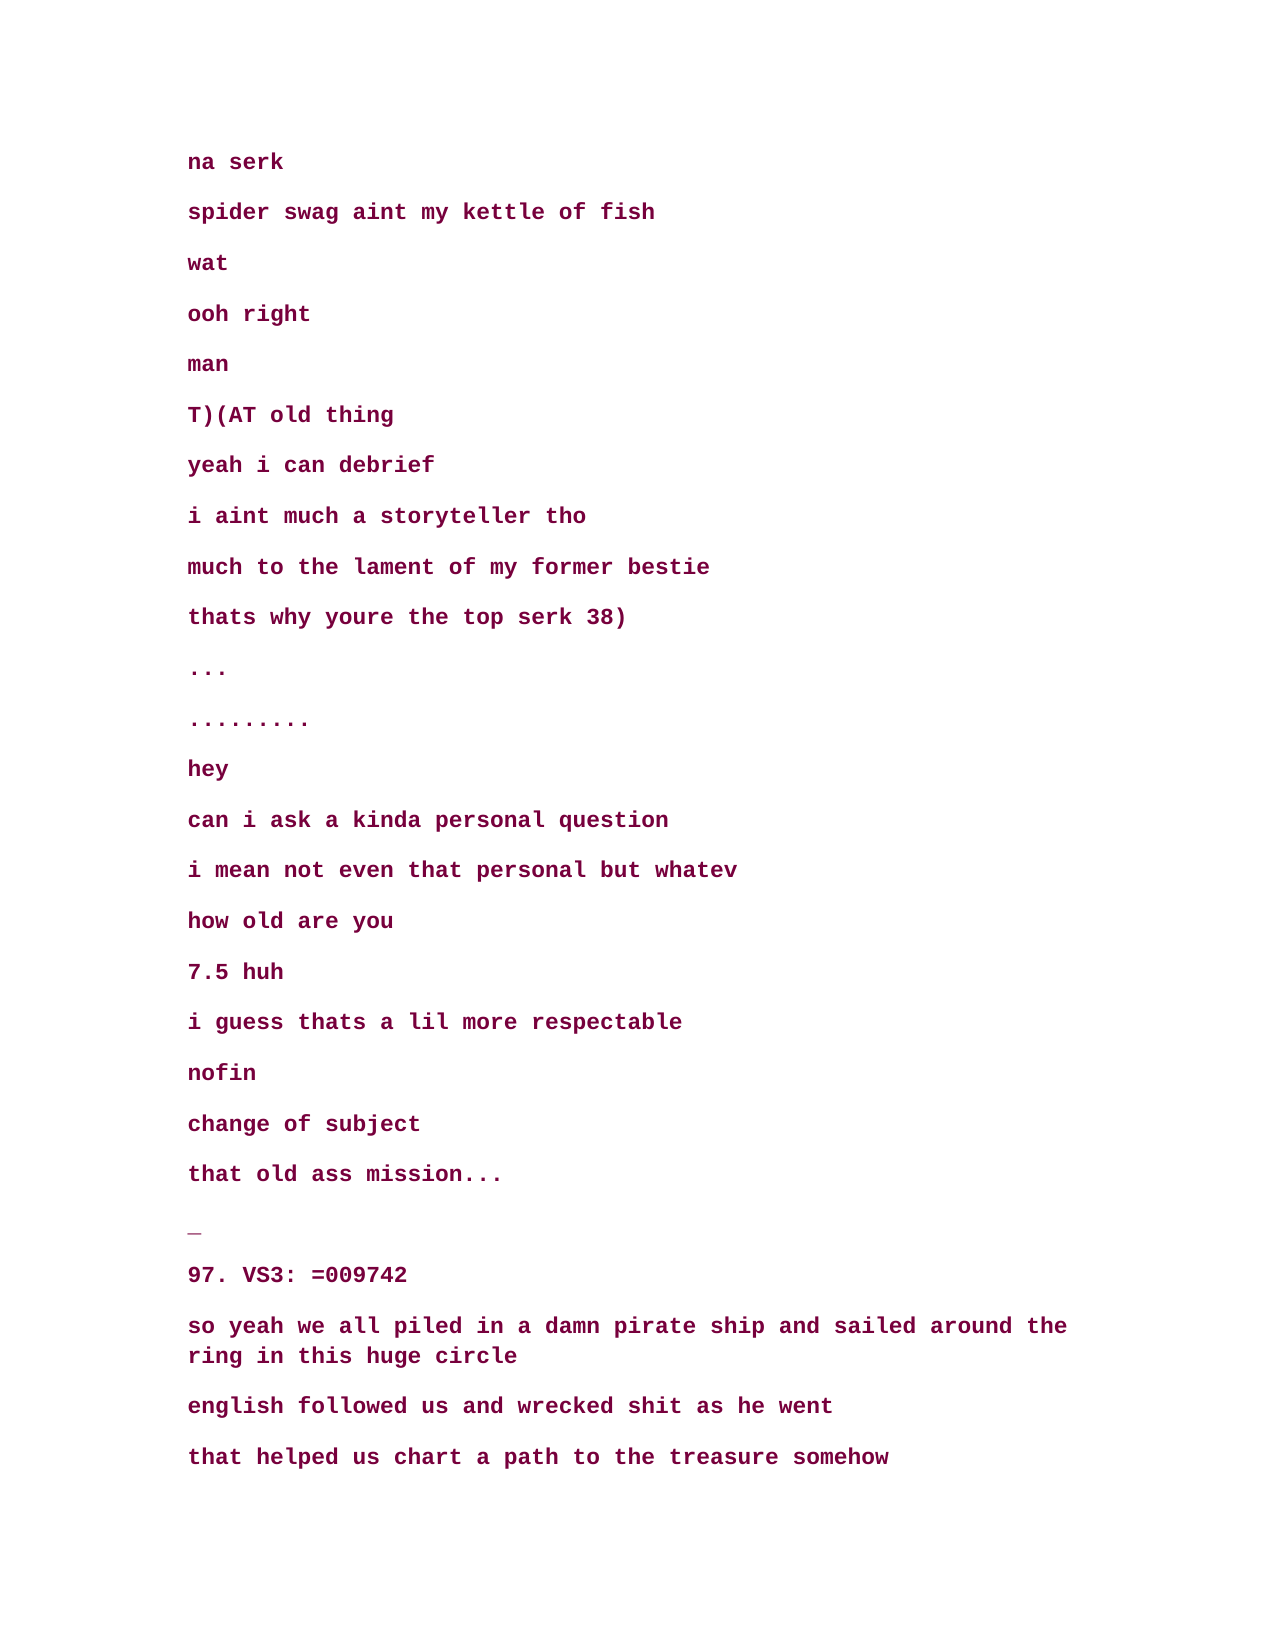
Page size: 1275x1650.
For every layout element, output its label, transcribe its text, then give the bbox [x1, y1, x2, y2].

text _ [187, 1213, 1087, 1239]
text how old are you [187, 909, 1087, 935]
text so yeah we all piled in a damn pirate ship and sailed around the ring in this huge circle [187, 1314, 1087, 1370]
text wat [187, 251, 1087, 277]
text i mean not even that personal but whatev [187, 859, 1087, 885]
text ... [187, 656, 1087, 682]
text ooh right [187, 302, 1087, 328]
text that old ass mission... [187, 1162, 1087, 1188]
text change of subject [187, 1112, 1087, 1138]
text spider swag aint my kettle of fish [187, 201, 1087, 227]
text man [187, 352, 1087, 378]
text yeah i can debrief [187, 454, 1087, 480]
text english followed us and wrecked shit as he went [187, 1395, 1087, 1421]
text na serk [187, 150, 1087, 176]
text thats why youre the top serk 38) [187, 606, 1087, 632]
text 7.5 huh [187, 960, 1087, 986]
text i guess thats a lil more respectable [187, 1011, 1087, 1037]
text T)(AT old thing [187, 403, 1087, 429]
text hey [187, 757, 1087, 783]
text i aint much a storyteller tho [187, 504, 1087, 530]
text ......... [187, 707, 1087, 733]
text that helped us chart a path to the treasure somehow [187, 1445, 1087, 1471]
text 97. VS3: =009742 [187, 1264, 1087, 1290]
text much to the lament of my former bestie [187, 555, 1087, 581]
text can i ask a kinda personal question [187, 808, 1087, 834]
text nofin [187, 1061, 1087, 1087]
